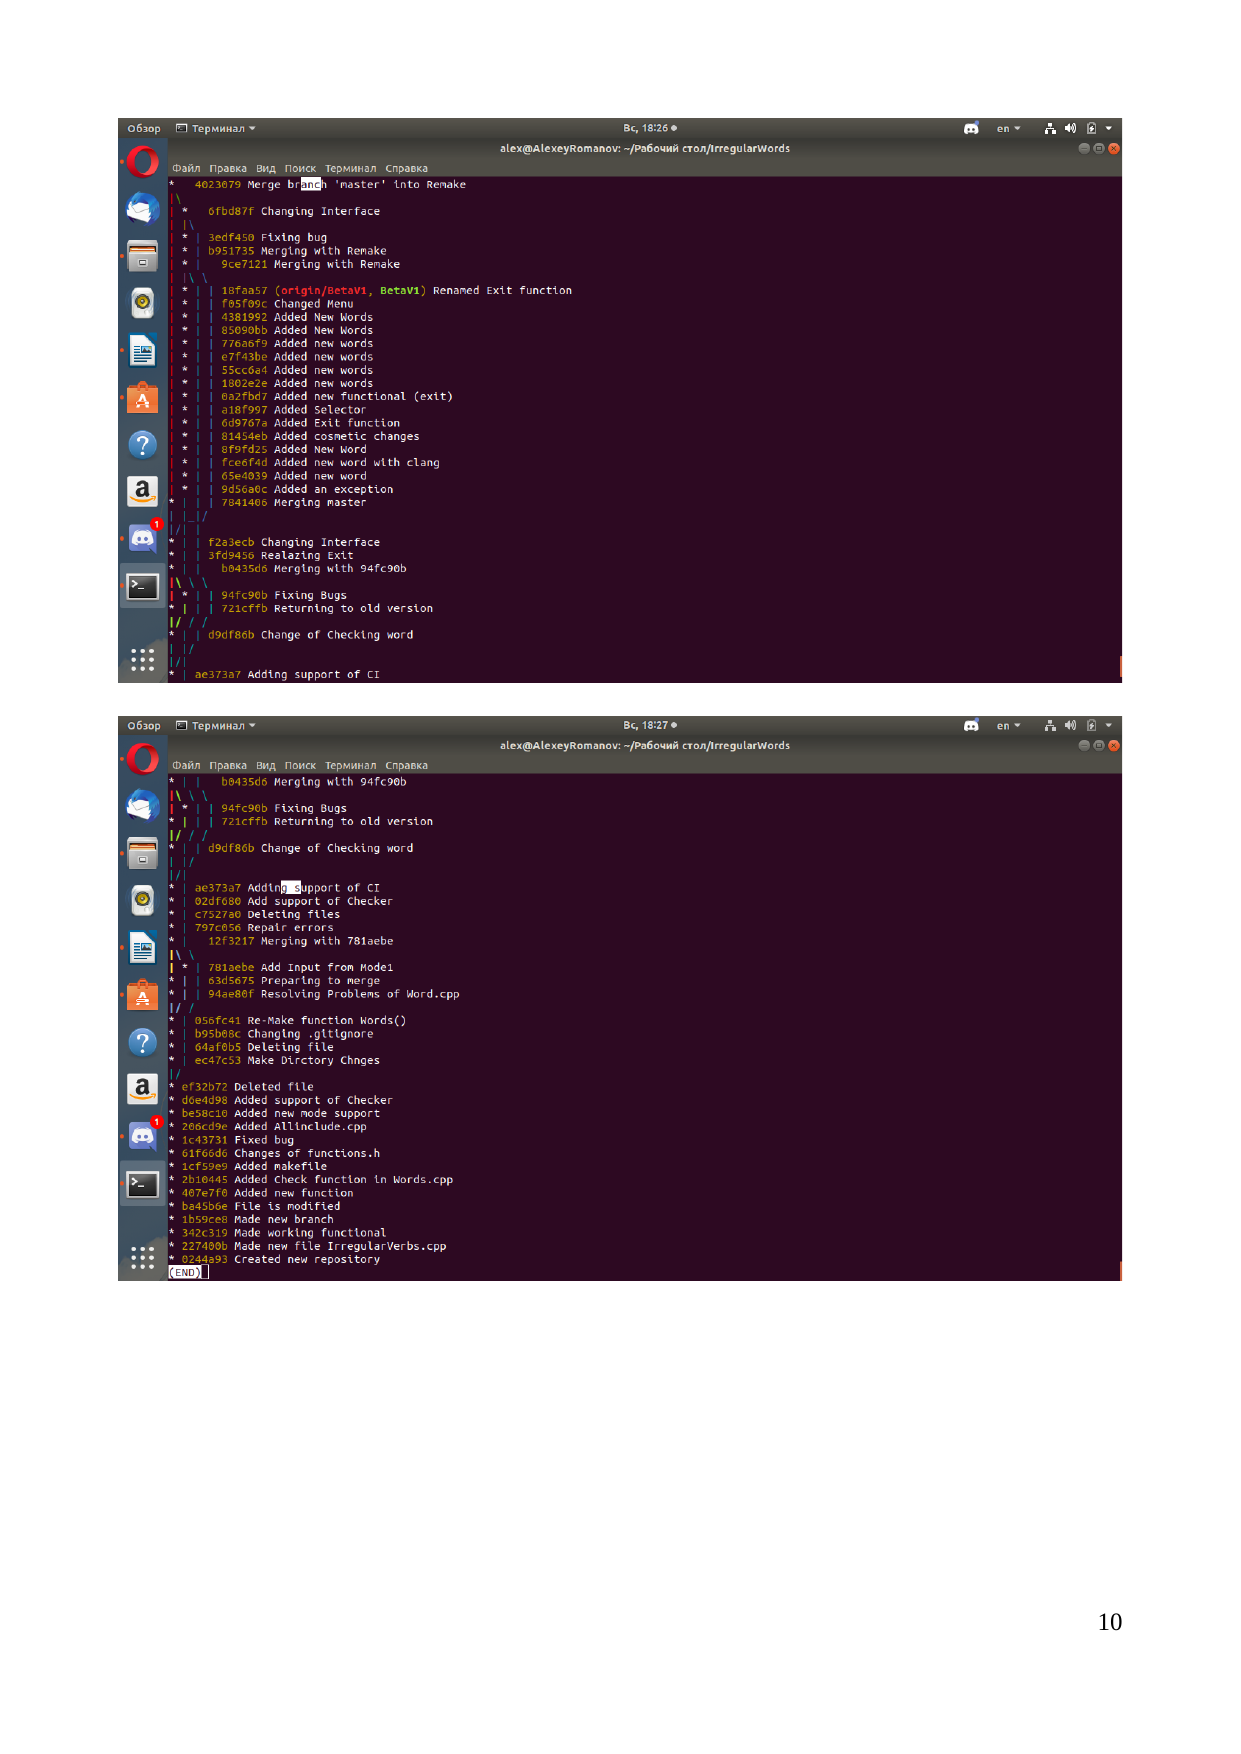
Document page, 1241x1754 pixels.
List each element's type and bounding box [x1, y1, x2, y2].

picture [118, 118, 1123, 683]
picture [118, 716, 1123, 1281]
